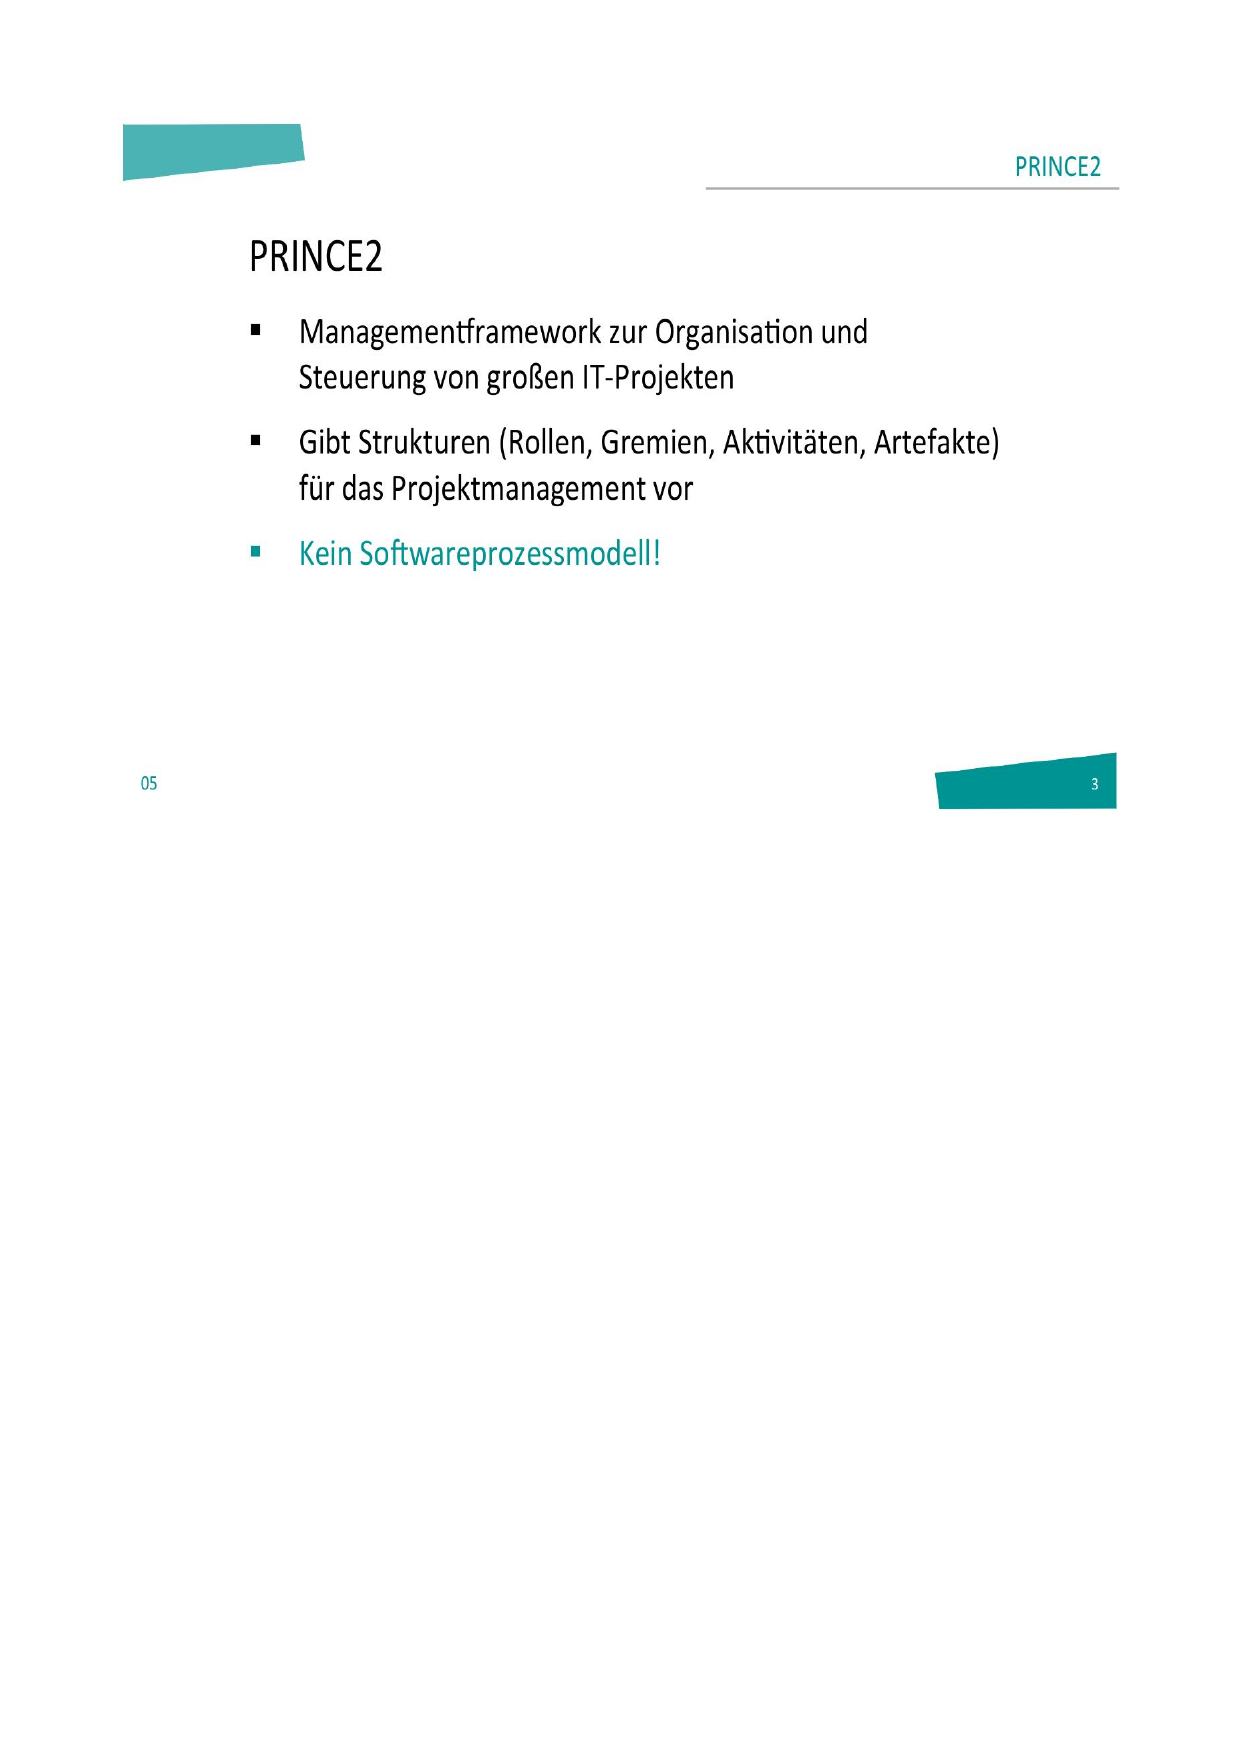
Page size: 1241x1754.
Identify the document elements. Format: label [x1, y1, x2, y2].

picture [118, 118, 1120, 813]
